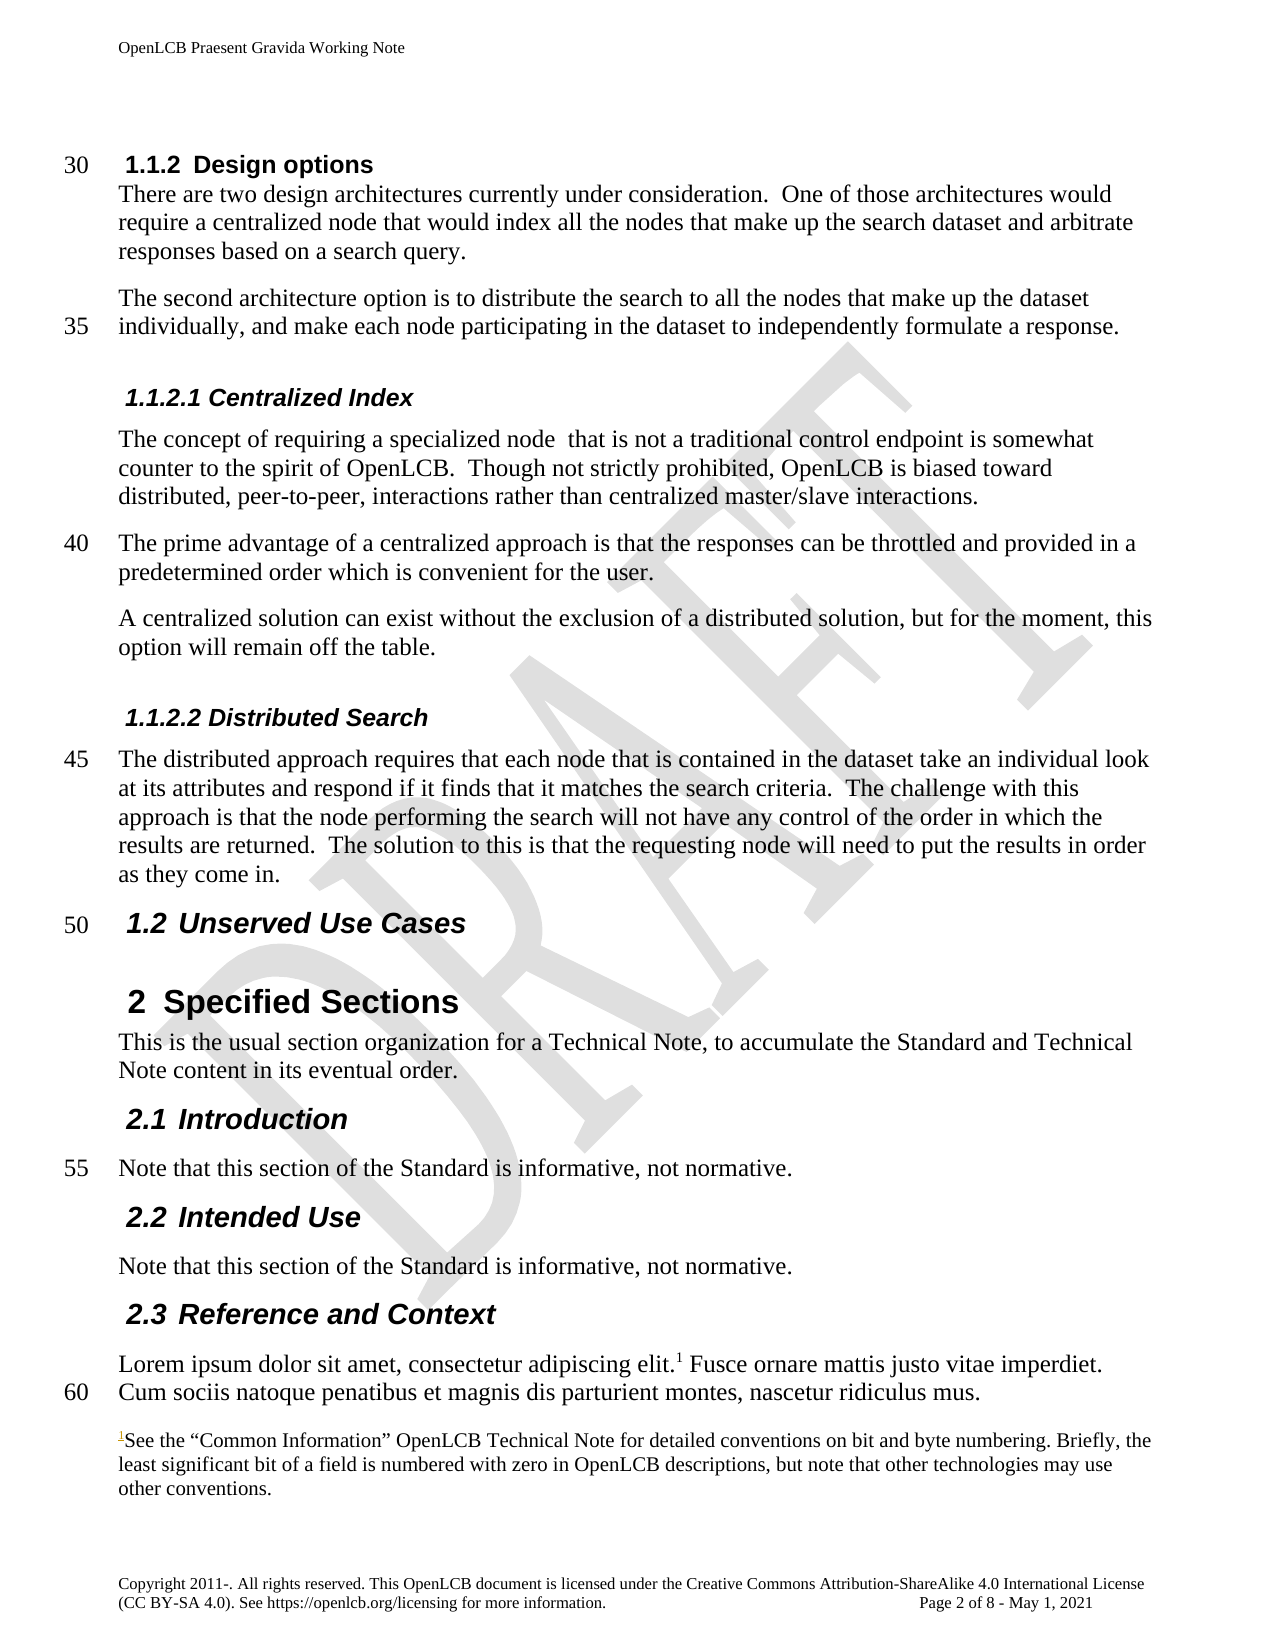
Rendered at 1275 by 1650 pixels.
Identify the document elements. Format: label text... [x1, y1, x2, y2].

text See the “Common Information” OpenLCB Technical Note for detailed conventions on bit and byte numbering. Briefly, the least significant bit of a field is numbered with zero in OpenLCB descriptions, but note that other technologies may use other conventions. [118, 1428, 1157, 1500]
subtitle Specified Sections [376, 982, 484, 1021]
text The distributed approach requires that each node that is contained in the dataset take an individual look at its attributes and respond if it finds that it matches the search criteria. The challenge with this approach is that the node performing the search will not have any control of the order in which the results are returned. The solution to this is that the requesting node will need to put the results in order as they come in. [662, 744, 1157, 888]
subtitle Unserved Use Cases [412, 906, 515, 939]
subtitle Specified Sections [502, 982, 623, 1021]
subtitle [602, 703, 792, 732]
subtitle Distributed Search [118, 703, 548, 732]
text The distributed approach requires that each node that is contained in the dataset take an individual look at its attributes and respond if it finds that it matches the search criteria. The challenge with this approach is that the node performing the search will not have any control of the order in which the results are returned. The solution to this is that the requesting node will need to put the results in order as they come in. [576, 744, 701, 856]
text The concept of requiring a specialized node that is not a traditional control endpoint is somewhat counter to the spirit of OpenLCB. Though not strictly prohibited, OpenLCB is biased toward distributed, peer-to-peer, interactions rather than centralized master/slave interactions. [118, 424, 768, 510]
subtitle [806, 703, 1157, 732]
subtitle [547, 703, 589, 732]
text The concept of requiring a specialized node that is not a traditional control endpoint is somewhat counter to the spirit of OpenLCB. Though not strictly prohibited, OpenLCB is biased toward distributed, peer-to-peer, interactions rather than centralized master/slave interactions. [828, 424, 1157, 510]
subtitle Introduction [604, 1102, 1157, 1136]
text A centralized solution can exist without the exclusion of a distributed solution, but for the moment, this option will remain off the table. [808, 603, 1022, 661]
subtitle Intended Use [118, 1200, 386, 1233]
text Note that this section of the Standard is informative, not normative. [517, 1153, 1157, 1182]
subtitle Reference and Context [118, 1297, 1157, 1331]
subtitle [816, 383, 902, 411]
text This is the usual section organization for a Technical Note, to accumulate the Standard and Technical Note content in its eventual order. [427, 1027, 547, 1084]
subtitle Unserved Use Cases [689, 906, 1157, 939]
subtitle [507, 1200, 1157, 1233]
subtitle Unserved Use Cases [118, 906, 402, 939]
text A centralized solution can exist without the exclusion of a distributed solution, but for the moment, this option will remain off the table. [118, 603, 721, 661]
subtitle Specified Sections [118, 982, 205, 1021]
text Note that this section of the Standard is informative, not normative. [118, 1251, 429, 1280]
subtitle Introduction [491, 1102, 584, 1136]
subtitle [891, 383, 1157, 411]
subtitle Design options [118, 150, 1157, 179]
text The prime advantage of a centralized approach is that the responses can be throttled and provided in a predetermined order which is convenient for the user. [665, 528, 946, 585]
subtitle Introduction [118, 1102, 289, 1136]
subtitle Introduction [298, 1102, 475, 1136]
subtitle [396, 1200, 492, 1233]
subtitle Unserved Use Cases [539, 906, 690, 939]
text The distributed approach requires that each node that is contained in the dataset take an individual look at its attributes and respond if it finds that it matches the search criteria. The challenge with this approach is that the node performing the search will not have any control of the order in which the results are returned. The solution to this is that the requesting node will need to put the results in order as they come in. [118, 744, 655, 888]
text Lorem ipsum dolor sit amet, consectetur adipiscing elit. Fusce ornare mattis justo vitae imperdiet. Cum sociis natoque penatibus et magnis dis parturient montes, nascetur ridiculus mus. [118, 1349, 1157, 1406]
text There are two design architectures currently under consideration. One of those architectures would require a centralized node that would index all the nodes that make up the search dataset and arbitrate responses based on a search query. [118, 179, 1157, 265]
text The concept of requiring a specialized node that is not a traditional control endpoint is somewhat counter to the spirit of OpenLCB. Though not strictly prohibited, OpenLCB is biased toward distributed, peer-to-peer, interactions rather than centralized master/slave interactions. [757, 432, 871, 510]
text The prime advantage of a centralized approach is that the responses can be throttled and provided in a predetermined order which is convenient for the user. [118, 528, 660, 585]
text This is the usual section organization for a Technical Note, to accumulate the Standard and Technical Note content in its eventual order. [223, 1027, 436, 1084]
text This is the usual section organization for a Technical Note, to accumulate the Standard and Technical Note content in its eventual order. [533, 1027, 1157, 1084]
text The distributed approach requires that each node that is contained in the dataset take an individual look at its attributes and respond if it finds that it matches the search criteria. The challenge with this approach is that the node performing the search will not have any control of the order in which the results are returned. The solution to this is that the requesting node will need to put the results in order as they come in. [670, 825, 814, 888]
text This is the usual section organization for a Technical Note, to accumulate the Standard and Technical Note content in its eventual order. [118, 1027, 237, 1084]
text Note that this section of the Standard is informative, not normative. [349, 1153, 493, 1182]
subtitle Specified Sections [619, 982, 1157, 1021]
subtitle Centralized Index [118, 383, 805, 411]
text Note that this section of the Standard is informative, not normative. [460, 1251, 1157, 1280]
text A centralized solution can exist without the exclusion of a distributed solution, but for the moment, this option will remain off the table. [706, 603, 818, 661]
text Note that this section of the Standard is informative, not normative. [118, 1153, 335, 1182]
text The second architecture option is to distribute the search to all the nodes that make up the dataset individually, and make each node participating in the dataset to independently formulate a response. [118, 283, 1157, 340]
text A centralized solution can exist without the exclusion of a distributed solution, but for the moment, this option will remain off the table. [1007, 603, 1157, 661]
subtitle Specified Sections [211, 982, 371, 1021]
text The prime advantage of a centralized approach is that the responses can be throttled and provided in a predetermined order which is convenient for the user. [932, 528, 1157, 585]
